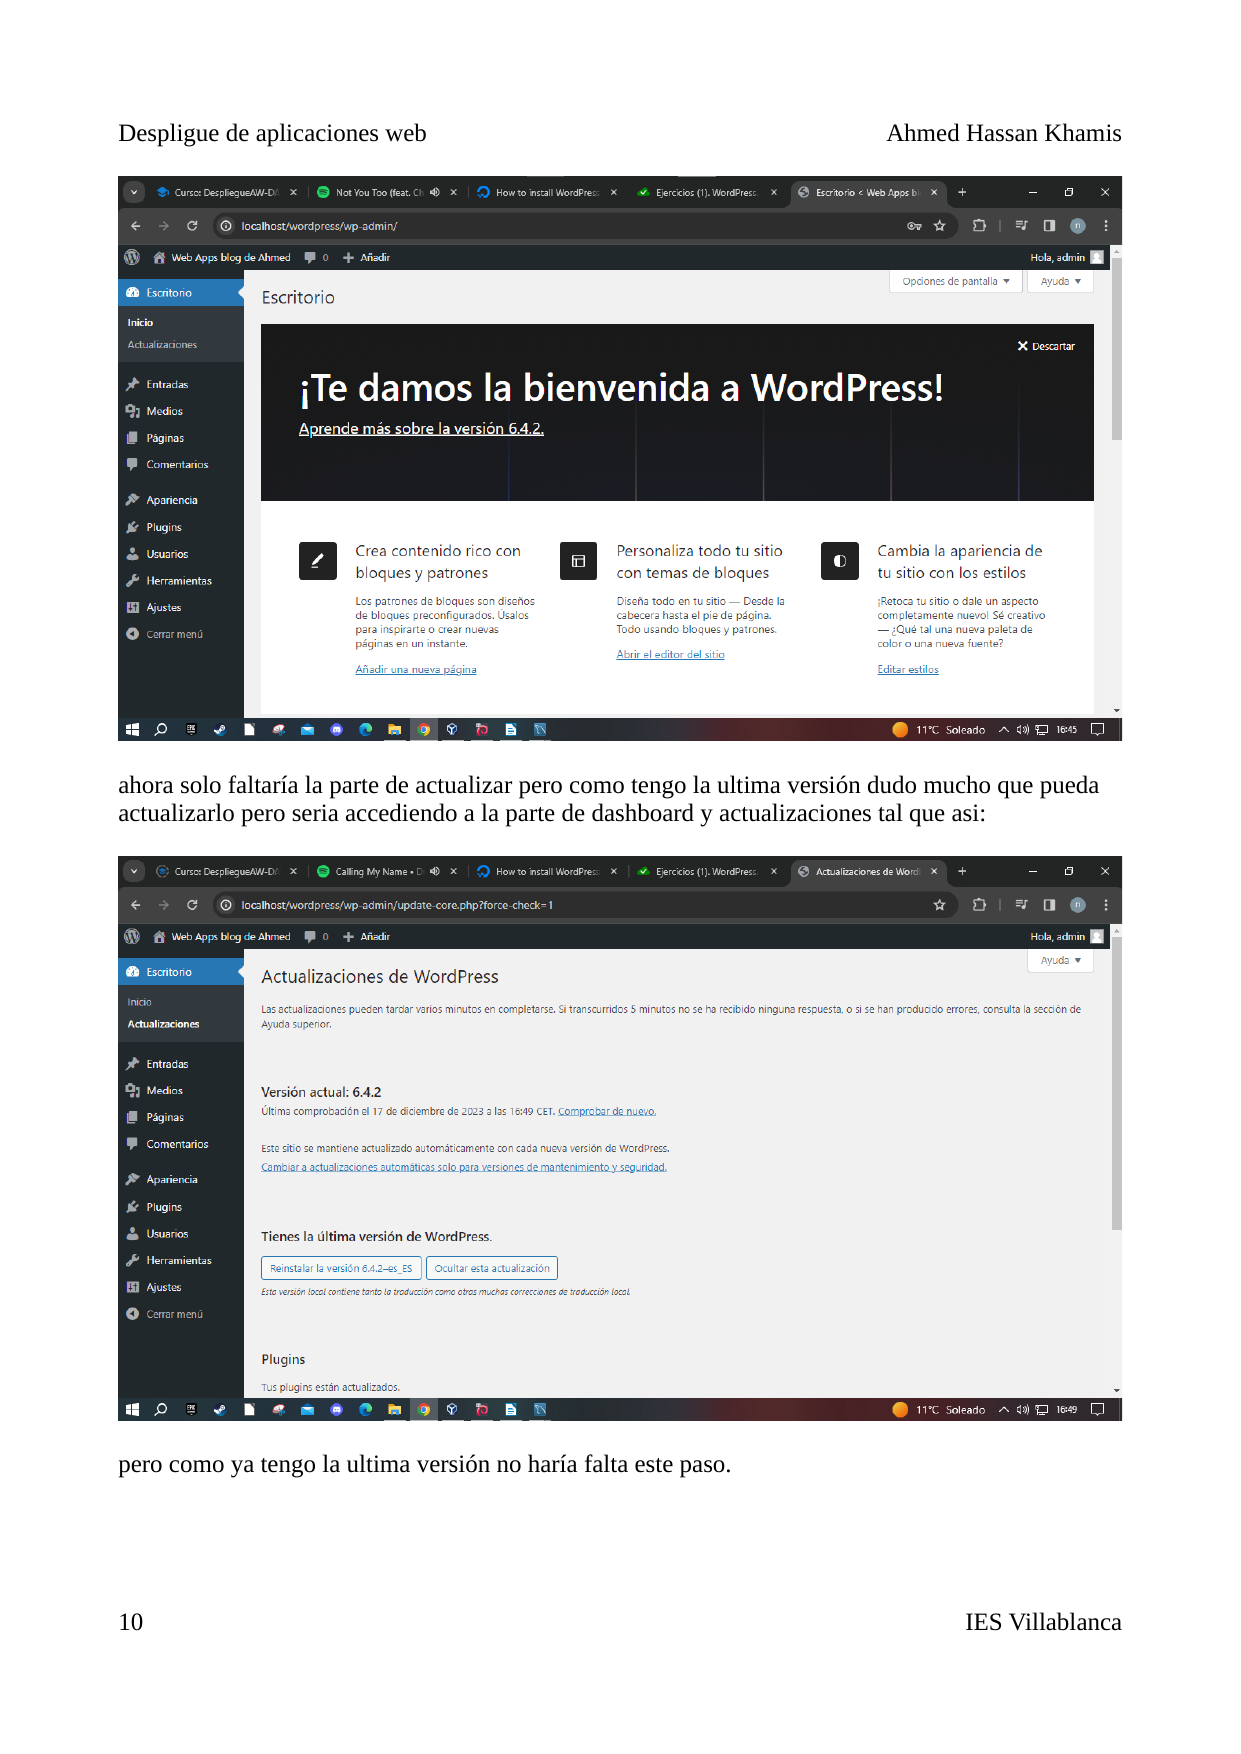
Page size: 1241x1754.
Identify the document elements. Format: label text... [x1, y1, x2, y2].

text pero como ya tengo la ultima versión no haría falta este paso. [118, 1449, 1122, 1478]
text ahora solo faltaría la parte de actualizar pero como tengo la ultima versión dudo mucho que pueda actualizarlo pero seria accediendo a la parte de dashboard y actualizaciones tal que asi: [118, 770, 1122, 827]
picture [118, 176, 1123, 741]
picture [118, 856, 1123, 1421]
